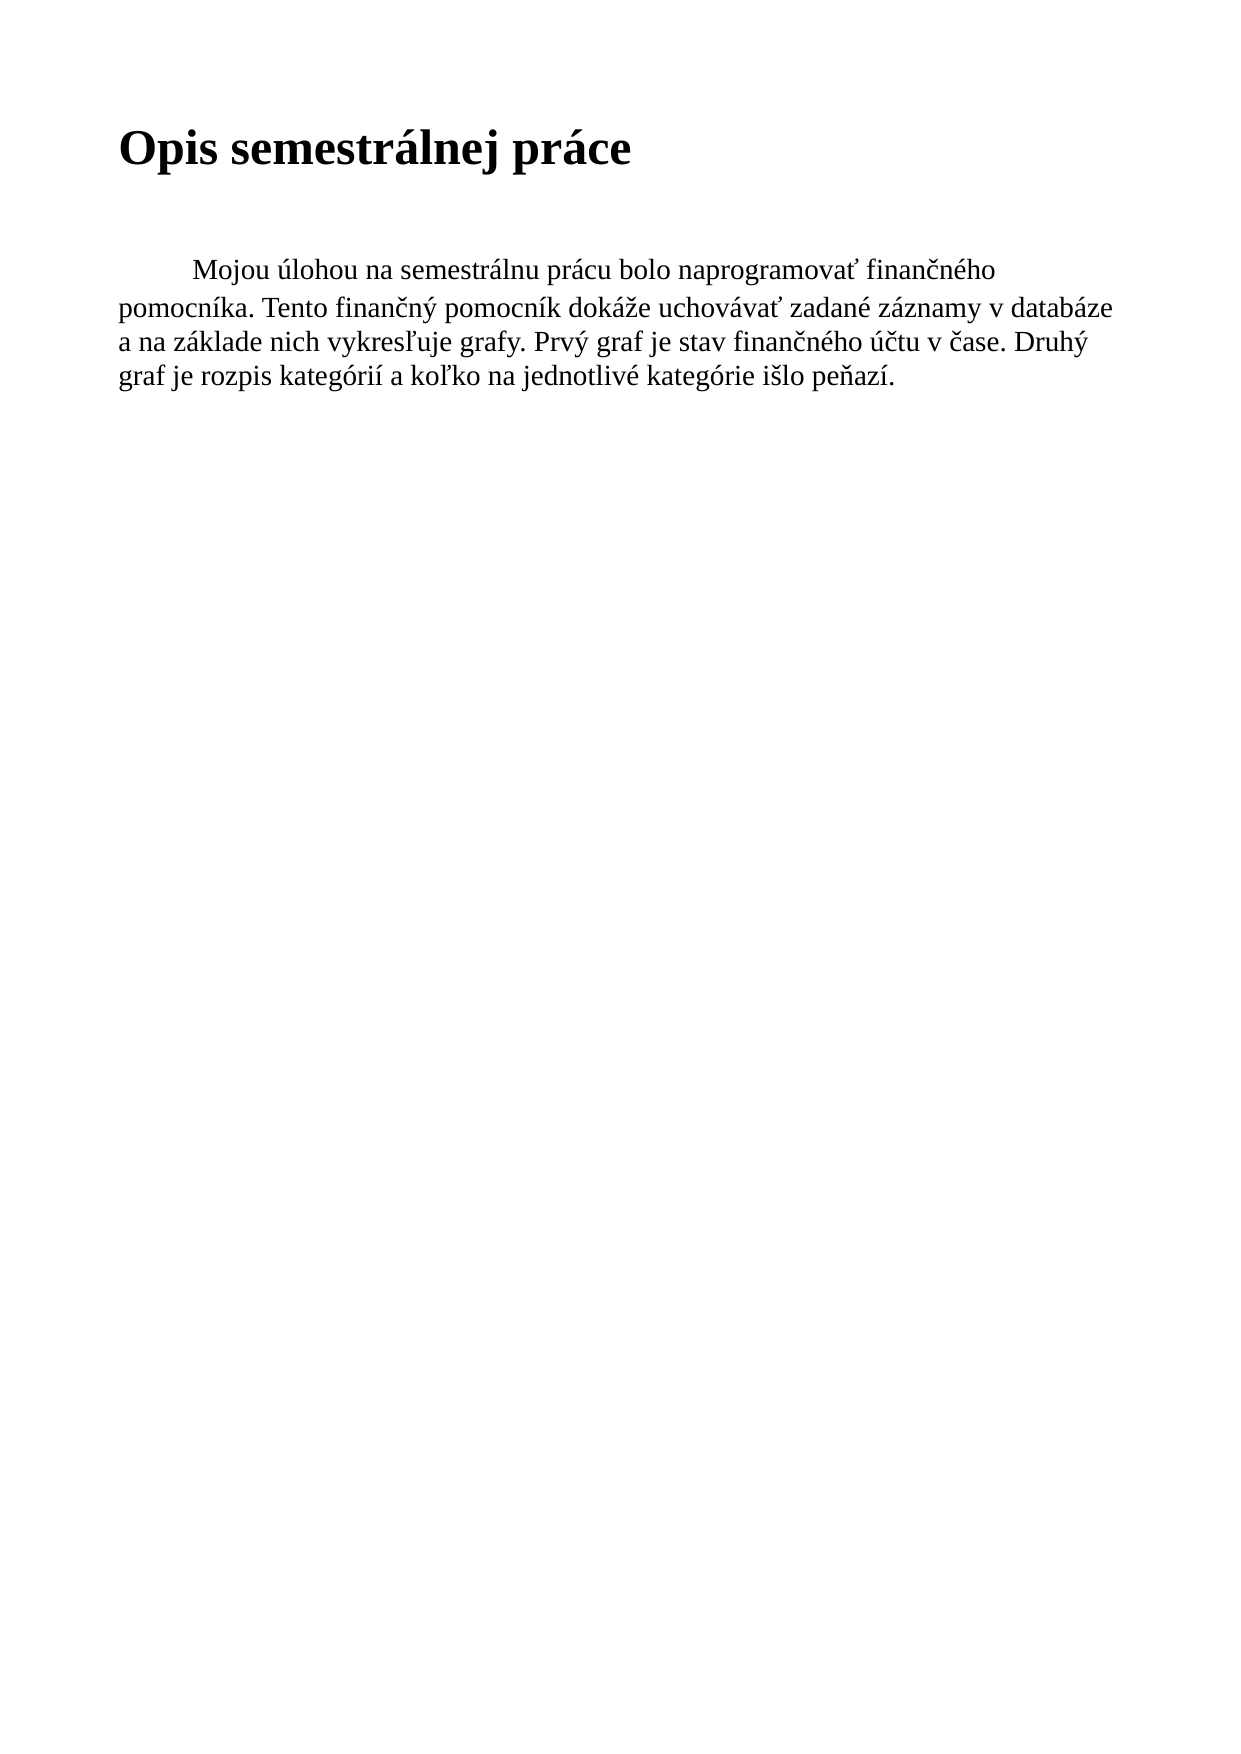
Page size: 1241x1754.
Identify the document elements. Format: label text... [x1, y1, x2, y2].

text Opis semestrálnej práce [118, 118, 1122, 176]
text Mojou úlohou na semestrálnu prácu bolo naprogramovať finančného pomocníka. Tento finančný pomocník dokáže uchovávať zadané záznamy v databáze a na základe nich vykresľuje grafy. Prvý graf je stav finančného účtu v čase. Druhý graf je rozpis kategórií a koľko na jednotlivé kategórie išlo peňazí. [118, 233, 1122, 391]
